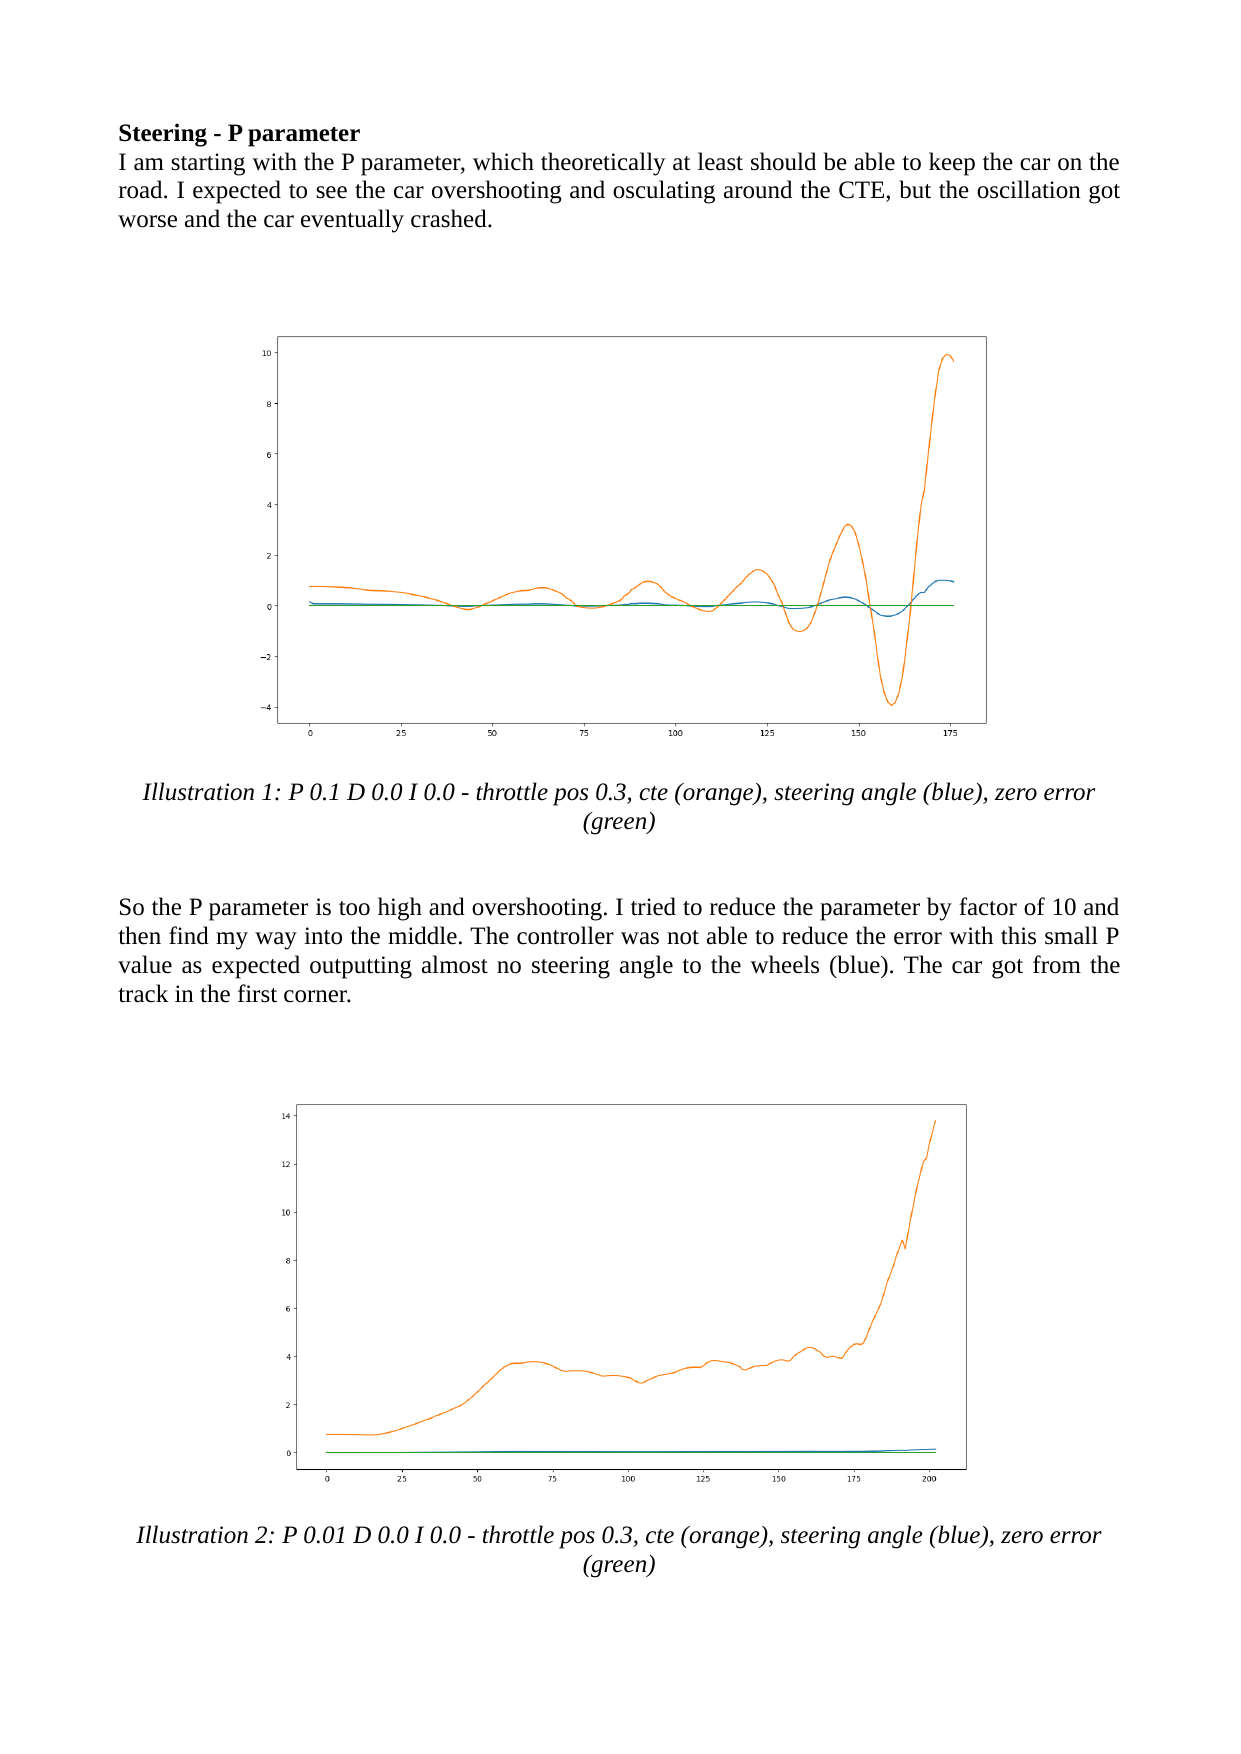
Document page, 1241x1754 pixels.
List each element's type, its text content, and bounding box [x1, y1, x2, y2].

text I am starting with the P parameter, which theoretically at least should be able to keep the car on the road. I expected to see the car overshooting and osculating around the CTE, but the oscillation got worse and the car eventually crashed. [118, 147, 1122, 233]
picture [188, 1048, 1052, 1521]
text Steering - P parameter [118, 118, 1122, 147]
text So the P parameter is too high and overshooting. I tried to reduce the parameter by factor of 10 and then find my way into the middle. The controller was not able to reduce the error with this small P value as expected outputting almost no steering angle to the wheels (blue). The car got from the track in the first corner. [118, 892, 1122, 1007]
picture [163, 277, 1077, 778]
text Illustration 2: P 0.01 D 0.0 I 0.0 - throttle pos 0.3, cte (orange), steering angle (blue), zero error (green) [118, 1049, 1122, 1578]
text Illustration 1: P 0.1 D 0.0 I 0.0 - throttle pos 0.3, cte (orange), steering angle (blue), zero error (green) [118, 278, 1122, 835]
